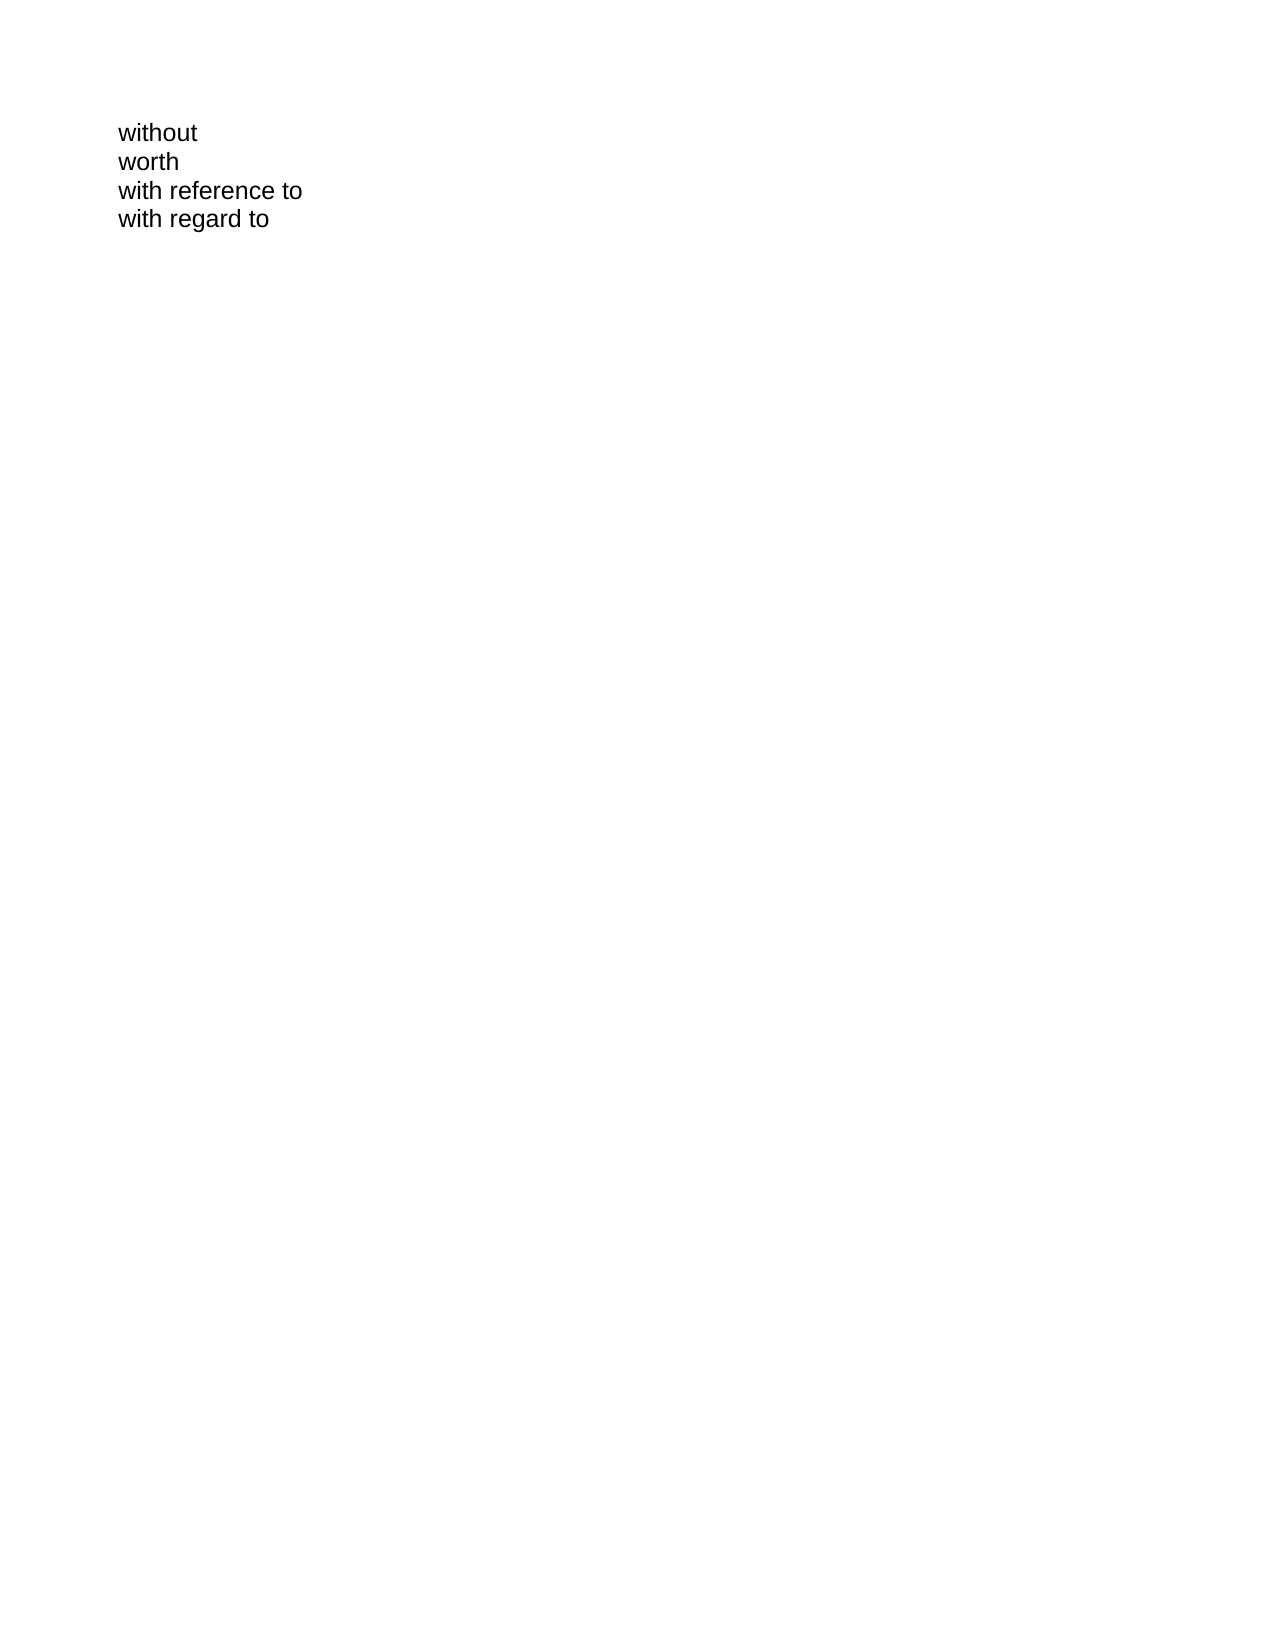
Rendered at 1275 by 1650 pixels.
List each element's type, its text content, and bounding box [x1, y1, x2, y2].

text with reference to [118, 176, 1157, 204]
text worth [118, 147, 1157, 176]
text without [118, 118, 1157, 147]
text with regard to [118, 204, 1157, 233]
